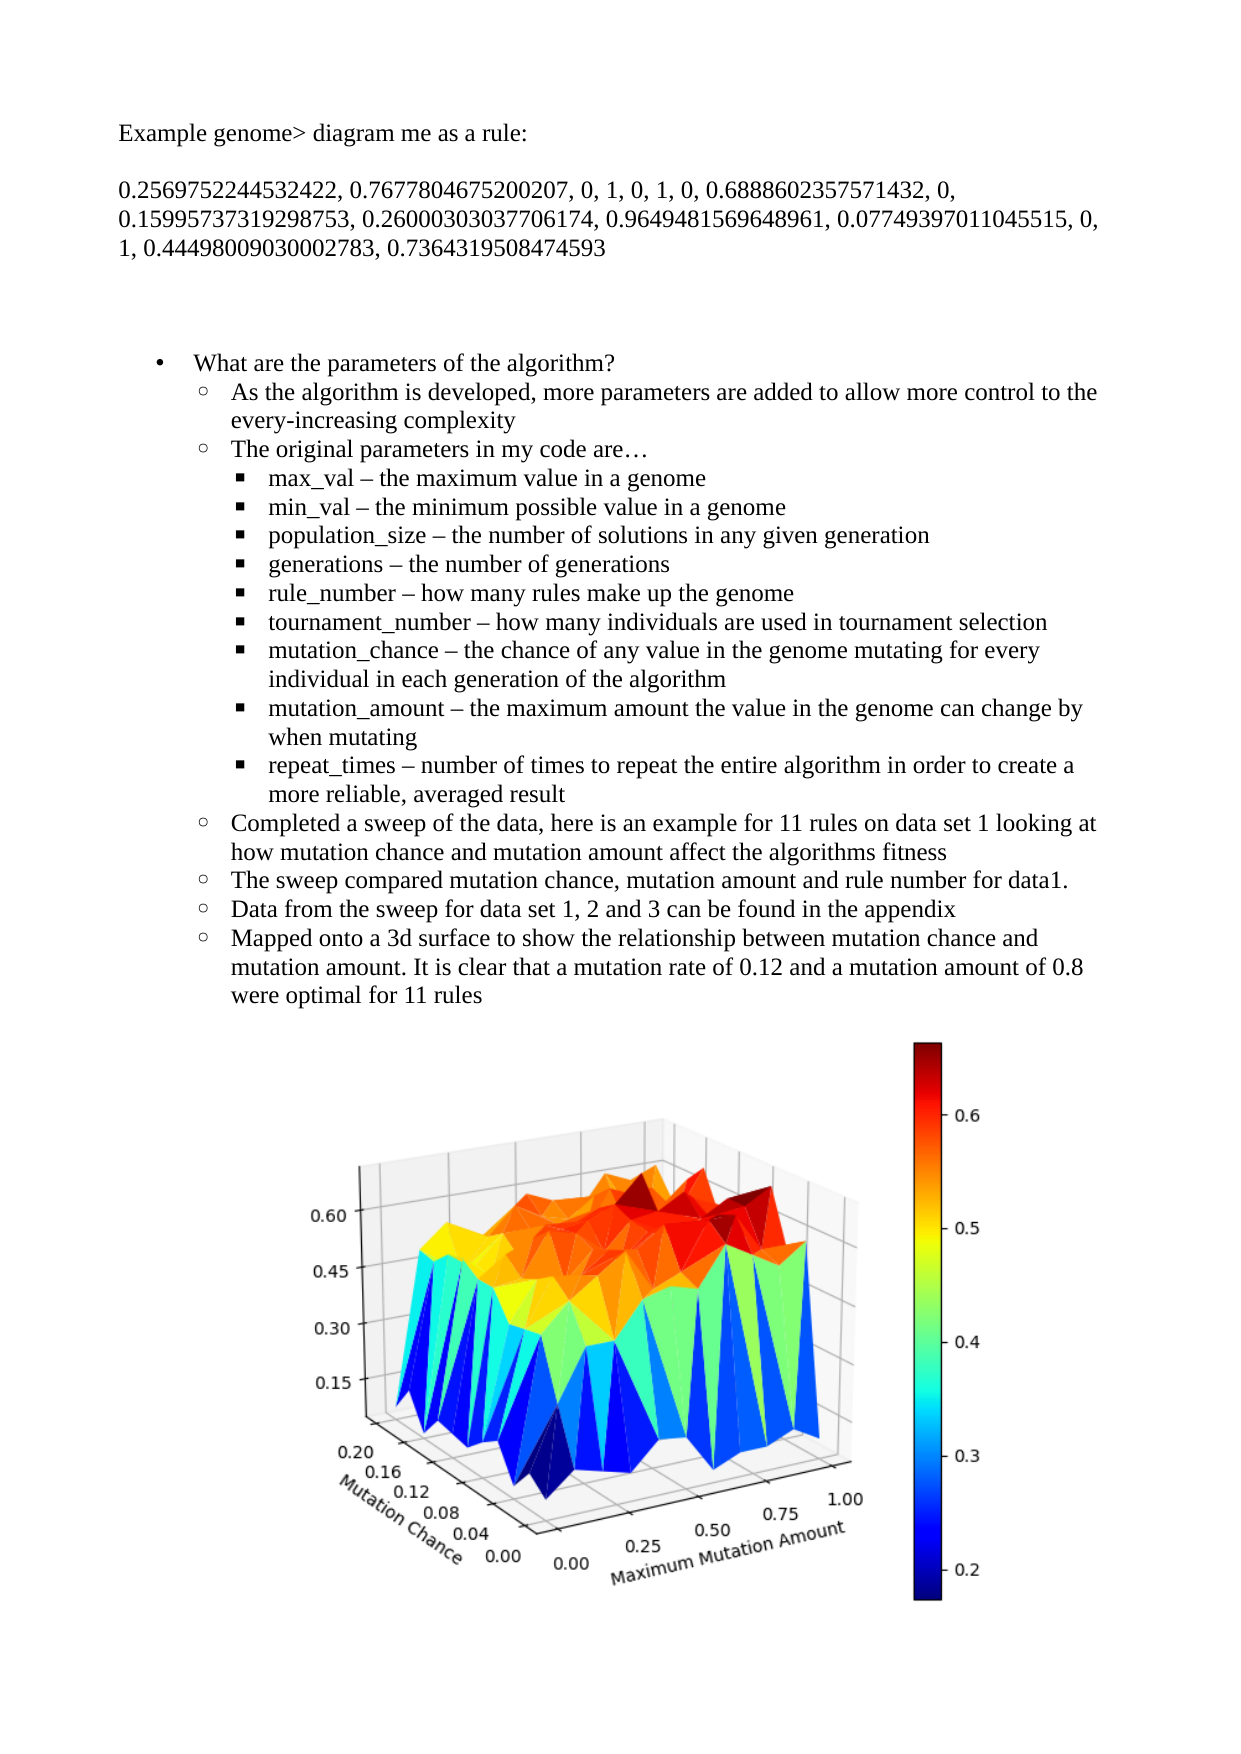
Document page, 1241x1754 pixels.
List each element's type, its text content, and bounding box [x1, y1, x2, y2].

list As the algorithm is developed, more parameters are added to allow more control to the every-increasing complexity [193, 377, 1122, 434]
list Data from the sweep for data set 1, 2 and 3 can be found in the appendix [193, 894, 1122, 923]
list min_val – the minimum possible value in a genome [231, 492, 1122, 521]
list rule_number – how many rules make up the genome [231, 578, 1122, 607]
text 0.2569752244532422, 0.7677804675200207, 0, 1, 0, 1, 0, 0.6888602357571432, 0, 0.15995737319298753, 0.26000303037706174, 0.9649481569648961, 0.07749397011045515, 0, 1, 0.44498009030002783, 0.7364319508474593 [118, 176, 1122, 262]
list tournament_number – how many individuals are used in tournament selection [231, 607, 1122, 636]
list population_size – the number of solutions in any given generation [231, 521, 1122, 549]
list Mapped onto a 3d surface to show the relationship between mutation chance and mutation amount. It is clear that a mutation rate of 0.12 and a mutation amount of 0.8 were optimal for 11 rules [193, 923, 1122, 1009]
list What are the parameters of the algorithm? [156, 348, 1122, 377]
list mutation_amount – the maximum amount the value in the genome can change by when mutating [231, 693, 1122, 751]
text Example genome> diagram me as a rule: [118, 118, 1122, 147]
list The sweep compared mutation chance, mutation amount and rule number for data1. [193, 866, 1122, 894]
list max_val – the maximum value in a genome [231, 463, 1122, 492]
list The original parameters in my code are… [193, 434, 1122, 463]
picture [252, 1024, 1045, 1618]
list Completed a sweep of the data, here is an example for 11 rules on data set 1 looking at how mutation chance and mutation amount affect the algorithms fitness [193, 808, 1122, 866]
list mutation_chance – the chance of any value in the genome mutating for every individual in each generation of the algorithm [231, 636, 1122, 693]
list generations – the number of generations [231, 549, 1122, 578]
list repeat_times – number of times to repeat the entire algorithm in order to create a more reliable, averaged result [231, 751, 1122, 808]
